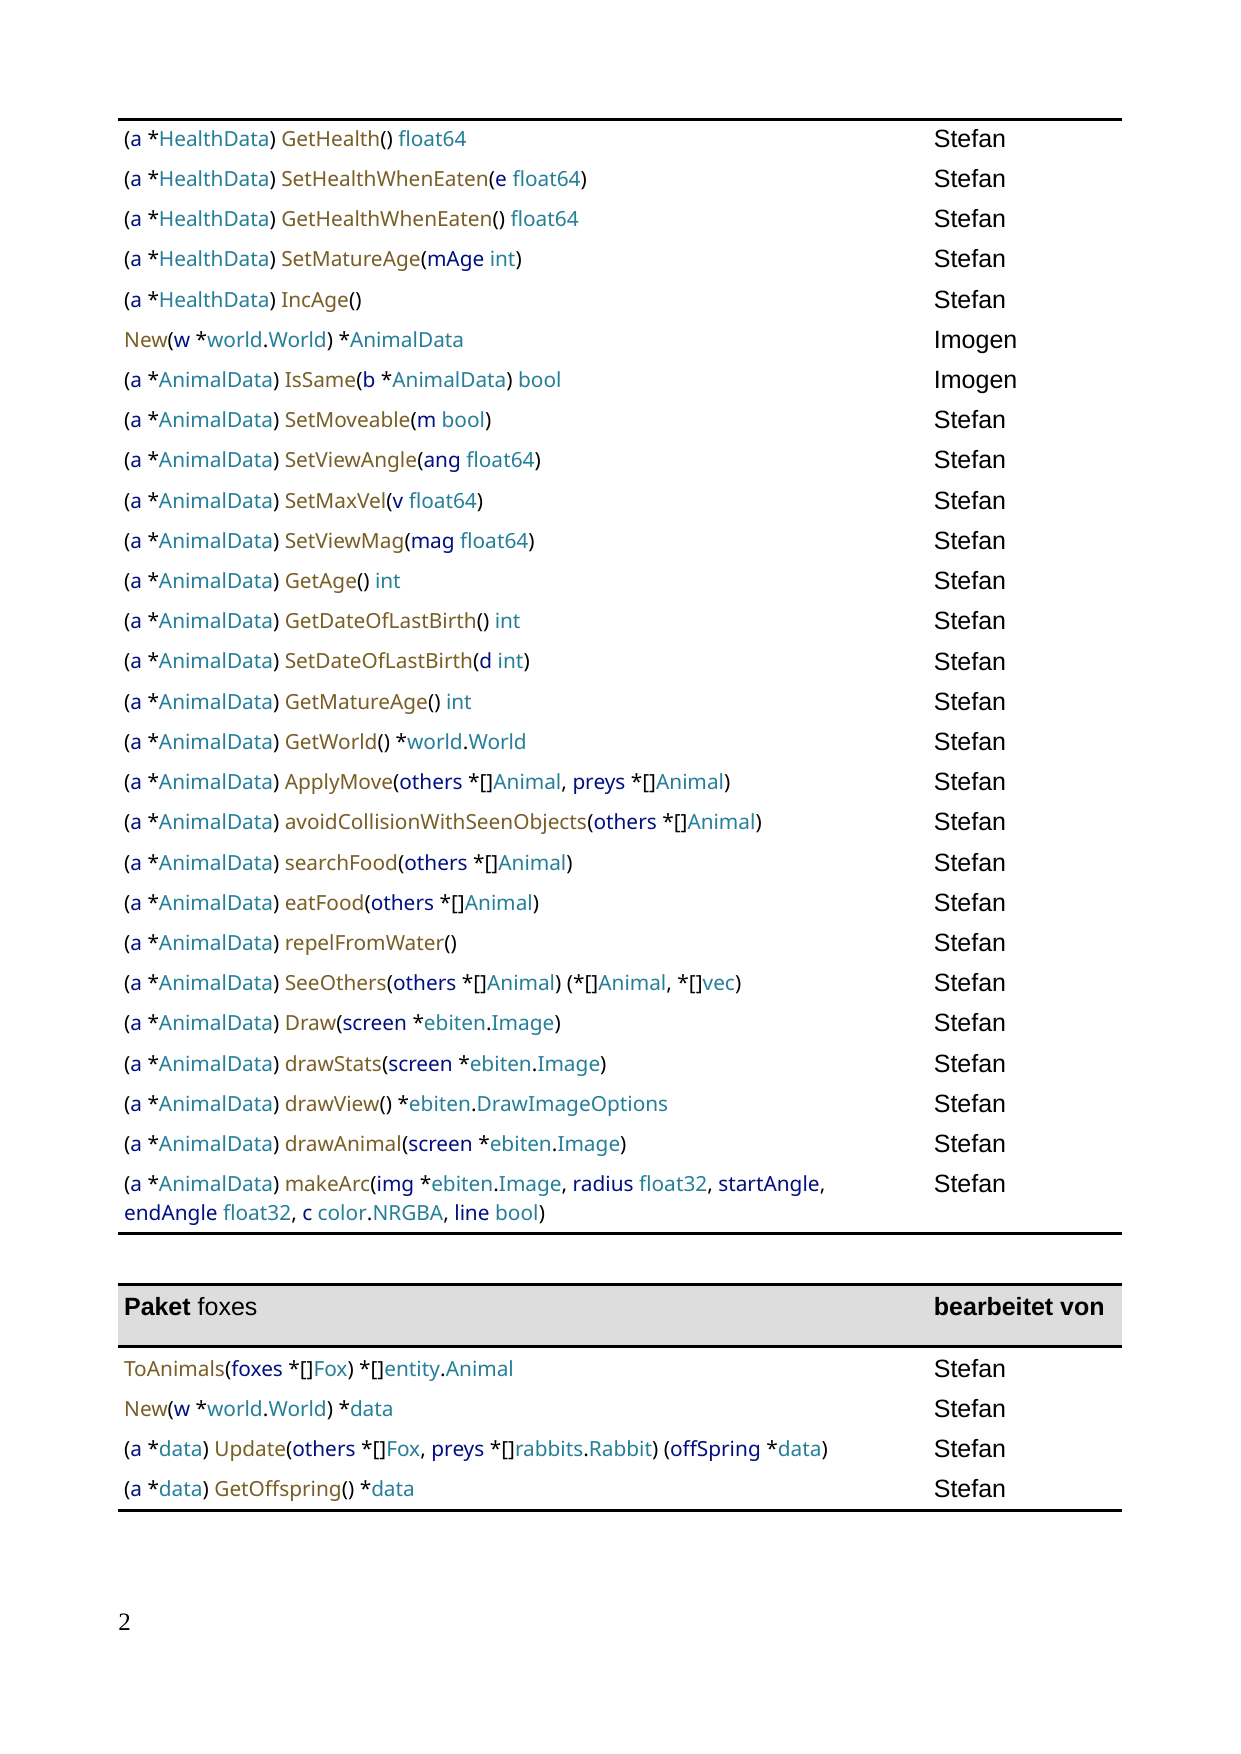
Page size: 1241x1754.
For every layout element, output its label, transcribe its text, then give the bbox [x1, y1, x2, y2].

table_cell (a *AnimalData) makeArc(img *ebiten.Image, radius float32, startAngle, endAngle float32, c color.NRGBA, line bool) [118, 1164, 928, 1232]
table_cell Stefan [928, 1043, 1122, 1083]
table_cell Stefan [928, 721, 1122, 761]
table_cell (a *AnimalData) drawAnimal(screen *ebiten.Image) [118, 1123, 928, 1163]
table_cell Stefan [928, 1428, 1122, 1468]
table_cell (a *AnimalData) SetMoveable(m bool) [118, 400, 928, 440]
table_cell Stefan [928, 882, 1122, 922]
table_cell (a *AnimalData) SeeOthers(others *[]Animal) (*[]Animal, *[]vec) [118, 963, 928, 1003]
table_cell (a *AnimalData) SetMaxVel(v float64) [118, 480, 928, 520]
table_cell (a *data) Update(others *[]Fox, preys *[]rabbits.Rabbit) (offSpring *data) [118, 1428, 928, 1468]
table_cell (a *AnimalData) ApplyMove(others *[]Animal, preys *[]Animal) [118, 761, 928, 802]
table_cell Stefan [928, 560, 1122, 601]
table_cell (a *AnimalData) SetViewAngle(ang float64) [118, 440, 928, 480]
table_cell Imogen [928, 319, 1122, 359]
table_cell (a *data) GetOffspring() *data [118, 1469, 928, 1509]
table_cell Stefan [928, 199, 1122, 239]
table_cell (a *AnimalData) Draw(screen *ebiten.Image) [118, 1003, 928, 1043]
table_cell New(w *world.World) *AnimalData [118, 319, 928, 359]
table_cell Stefan [928, 641, 1122, 681]
table_cell Stefan [928, 1123, 1122, 1163]
table_cell (a *HealthData) GetHealthWhenEaten() float64 [118, 199, 928, 239]
table_cell Stefan [928, 1164, 1122, 1232]
table_cell Stefan [928, 480, 1122, 520]
table_cell (a *HealthData) GetHealth() float64 [118, 121, 928, 158]
table_cell Stefan [928, 279, 1122, 319]
table_cell Stefan [928, 239, 1122, 279]
table_cell Stefan [928, 1388, 1122, 1428]
table_cell Stefan [928, 1469, 1122, 1509]
table_header Paket foxes [118, 1286, 928, 1345]
table_cell Stefan [928, 1348, 1122, 1388]
table_cell Stefan [928, 802, 1122, 842]
table_cell (a *AnimalData) drawStats(screen *ebiten.Image) [118, 1043, 928, 1083]
table_header bearbeitet von [928, 1286, 1122, 1345]
table_cell (a *AnimalData) SetDateOfLastBirth(d int) [118, 641, 928, 681]
table_cell Stefan [928, 520, 1122, 560]
table_cell New(w *world.World) *data [118, 1388, 928, 1428]
table_cell Stefan [928, 681, 1122, 721]
table_cell Stefan [928, 842, 1122, 882]
table_cell (a *AnimalData) GetMatureAge() int [118, 681, 928, 721]
table_cell Stefan [928, 963, 1122, 1003]
table_cell (a *HealthData) IncAge() [118, 279, 928, 319]
table_cell Stefan [928, 1083, 1122, 1123]
table_cell (a *AnimalData) GetAge() int [118, 560, 928, 601]
table_cell ToAnimals(foxes *[]Fox) *[]entity.Animal [118, 1348, 928, 1388]
table_cell (a *AnimalData) eatFood(others *[]Animal) [118, 882, 928, 922]
table_cell Stefan [928, 922, 1122, 962]
table_cell (a *AnimalData) IsSame(b *AnimalData) bool [118, 359, 928, 399]
table_cell Stefan [928, 761, 1122, 802]
table_cell (a *AnimalData) SetViewMag(mag float64) [118, 520, 928, 560]
table_cell Stefan [928, 158, 1122, 198]
table_cell (a *AnimalData) searchFood(others *[]Animal) [118, 842, 928, 882]
table_cell (a *AnimalData) GetDateOfLastBirth() int [118, 601, 928, 641]
table_cell Stefan [928, 400, 1122, 440]
table_cell (a *AnimalData) drawView() *ebiten.DrawImageOptions [118, 1083, 928, 1123]
table_cell (a *AnimalData) repelFromWater() [118, 922, 928, 962]
table_cell Stefan [928, 121, 1122, 158]
table_cell Stefan [928, 601, 1122, 641]
table_cell Imogen [928, 359, 1122, 399]
table_cell (a *HealthData) SetMatureAge(mAge int) [118, 239, 928, 279]
table_cell Stefan [928, 440, 1122, 480]
table_cell Stefan [928, 1003, 1122, 1043]
table_cell (a *AnimalData) GetWorld() *world.World [118, 721, 928, 761]
table_cell (a *AnimalData) avoidCollisionWithSeenObjects(others *[]Animal) [118, 802, 928, 842]
table_cell (a *HealthData) SetHealthWhenEaten(e float64) [118, 158, 928, 198]
